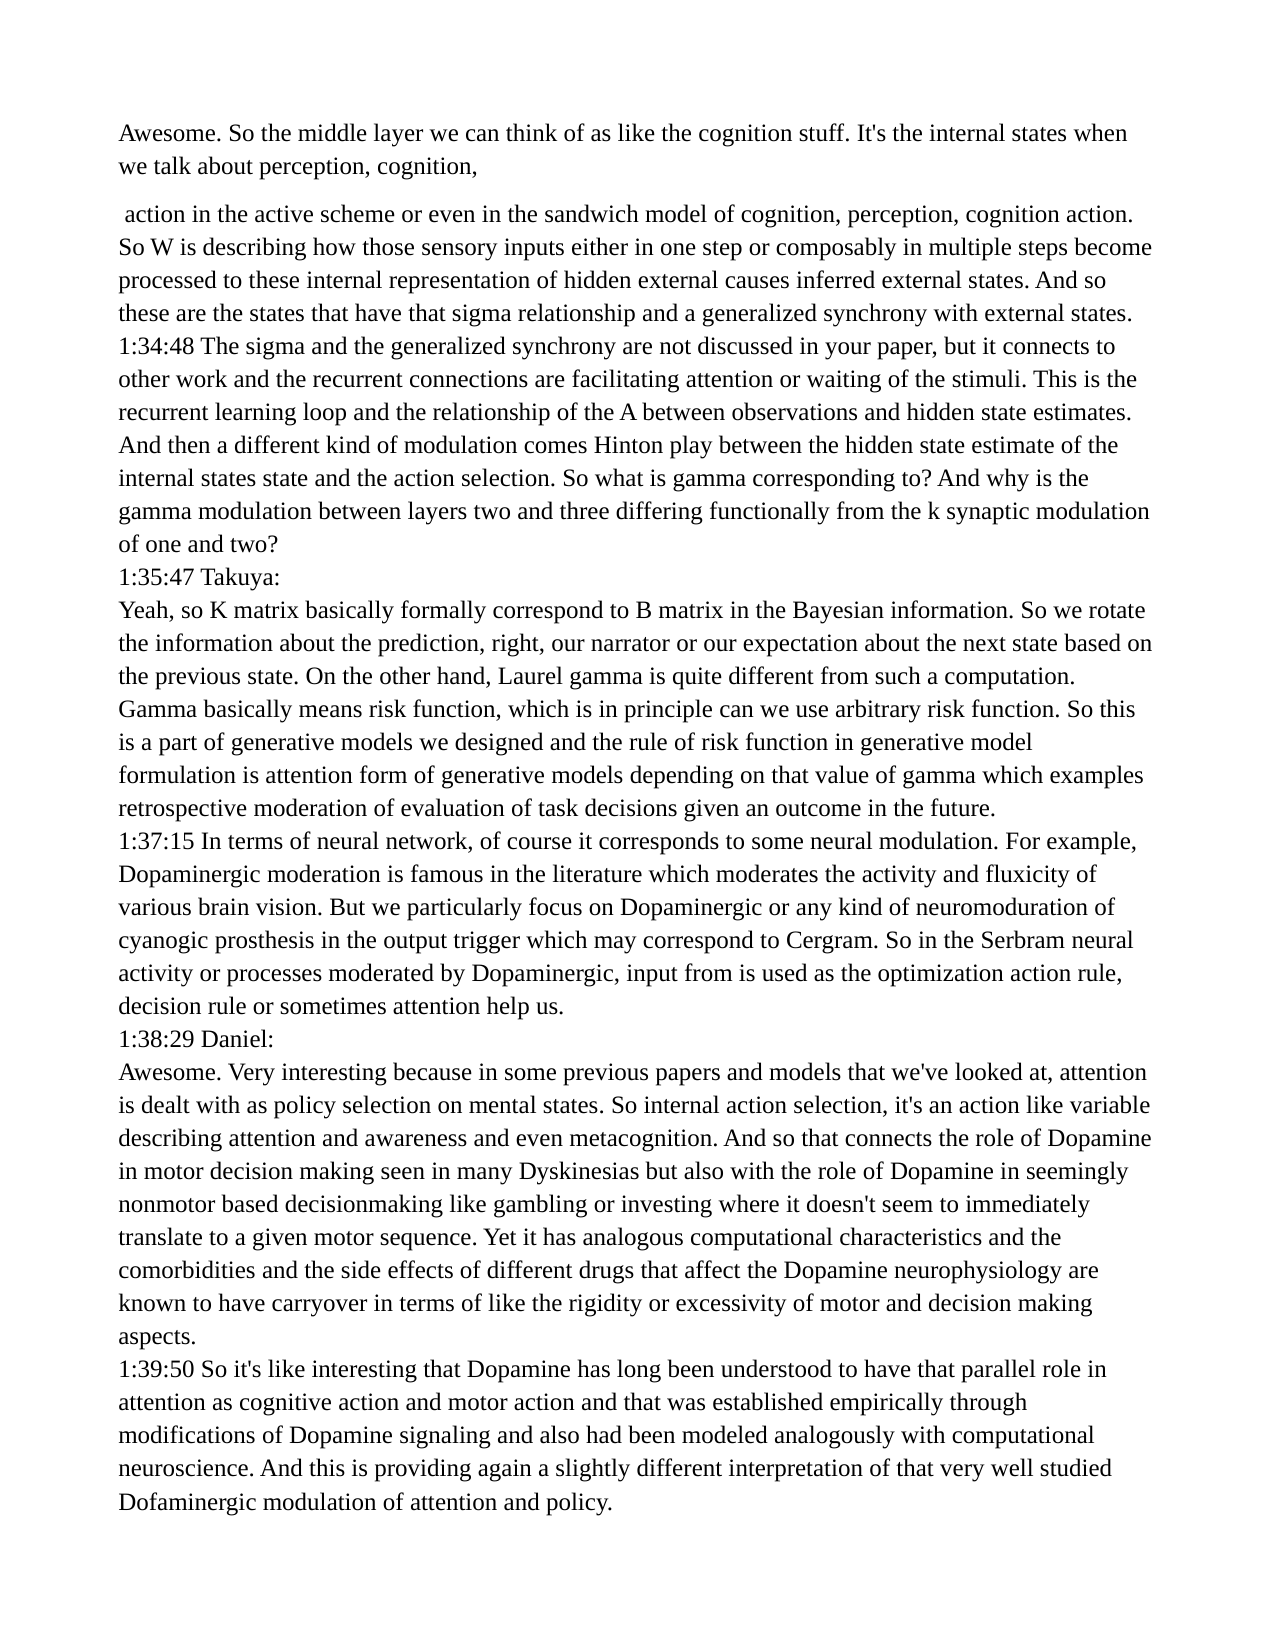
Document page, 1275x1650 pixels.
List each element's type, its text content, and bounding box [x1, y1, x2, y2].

text Awesome. So the middle layer we can think of as like the cognition stuff. It's the internal states when we talk about perception, cognition, [118, 118, 1157, 180]
text action in the active scheme or even in the sandwich model of cognition, perception, cognition action. So W is describing how those sensory inputs either in one step or composably in multiple steps become processed to these internal representation of hidden external causes inferred external states. And so these are the states that have that sigma relationship and a generalized synchrony with external states. 1:34:48 The sigma and the generalized synchrony are not discussed in your paper, but it connects to other work and the recurrent connections are facilitating attention or waiting of the stimuli. This is the recurrent learning loop and the relationship of the A between observations and hidden state estimates. And then a different kind of modulation comes Hinton play between the hidden state estimate of the internal states state and the action selection. So what is gamma corresponding to? And why is the gamma modulation between layers two and three differing functionally from the k synaptic modulation of one and two? 1:35:47 Takuya: Yeah, so K matrix basically formally correspond to B matrix in the Bayesian information. So we rotate the information about the prediction, right, our narrator or our expectation about the next state based on the previous state. On the other hand, Laurel gamma is quite different from such a computation. Gamma basically means risk function, which is in principle can we use arbitrary risk function. So this is a part of generative models we designed and the rule of risk function in generative model formulation is attention form of generative models depending on that value of gamma which examples retrospective moderation of evaluation of task decisions given an outcome in the future. 1:37:15 In terms of neural network, of course it corresponds to some neural modulation. For example, Dopaminergic moderation is famous in the literature which moderates the activity and fluxicity of various brain vision. But we particularly focus on Dopaminergic or any kind of neuromoduration of cyanogic prosthesis in the output trigger which may correspond to Cergram. So in the Serbram neural activity or processes moderated by Dopaminergic, input from is used as the optimization action rule, decision rule or sometimes attention help us. 1:38:29 Daniel: Awesome. Very interesting because in some previous papers and models that we've looked at, attention is dealt with as policy selection on mental states. So internal action selection, it's an action like variable describing attention and awareness and even metacognition. And so that connects the role of Dopamine in motor decision making seen in many Dyskinesias but also with the role of Dopamine in seemingly nonmotor based decisionmaking like gambling or investing where it doesn't seem to immediately translate to a given motor sequence. Yet it has analogous computational characteristics and the comorbidities and the side effects of different drugs that affect the Dopamine neurophysiology are known to have carryover in terms of like the rigidity or excessivity of motor and decision making aspects. 1:39:50 So it's like interesting that Dopamine has long been understood to have that parallel role in attention as cognitive action and motor action and that was established empirically through modifications of Dopamine signaling and also had been modeled analogously with computational neuroscience. And this is providing again a slightly different interpretation of that very well studied Dofaminergic modulation of attention and policy. [118, 199, 1157, 1515]
